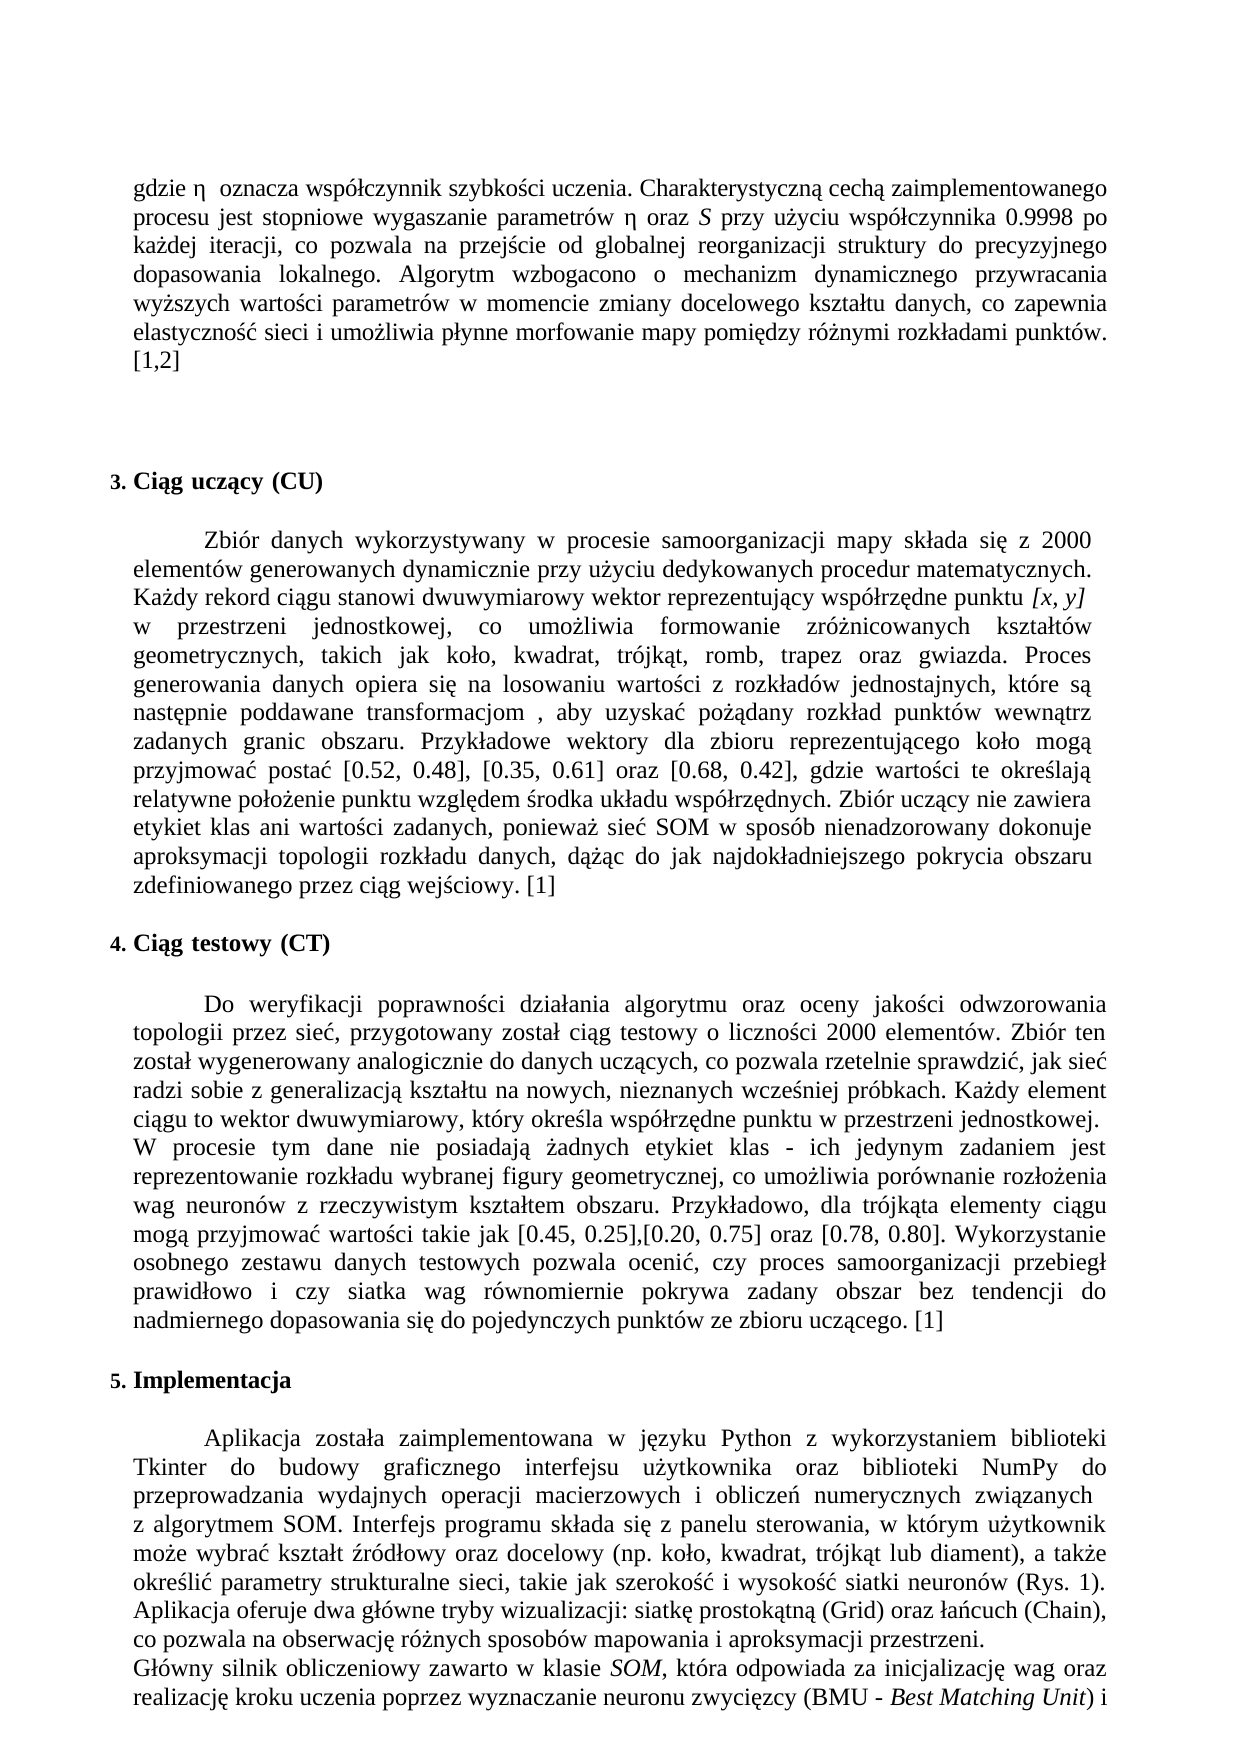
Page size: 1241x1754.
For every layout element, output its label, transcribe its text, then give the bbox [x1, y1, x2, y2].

text Aplikacja została zaimplementowana w języku Python z wykorzystaniem biblioteki Tkinter do budowy graficznego interfejsu użytkownika oraz biblioteki NumPy do przeprowadzania wydajnych operacji macierzowych i obliczeń numerycznych związanych z algorytmem SOM. Interfejs programu składa się z panelu sterowania, w którym użytkownik może wybrać kształt źródłowy oraz docelowy (np. koło, kwadrat, trójkąt lub diament), a także określić parametry strukturalne sieci, takie jak szerokość i wysokość siatki neuronów (Rys. 1). Aplikacja oferuje dwa główne tryby wizualizacji: siatkę prostokątną (Grid) oraz łańcuch (Chain), co pozwala na obserwację różnych sposobów mapowania i aproksymacji przestrzeni. [133, 1423, 1107, 1653]
list Implementacja [110, 1365, 1107, 1393]
text Główny silnik obliczeniowy zawarto w klasie SOM, która odpowiada za inicjalizację wag oraz realizację kroku uczenia poprzez wyznaczanie neuronu zwycięzcy (BMU - Best Matching Unit) i [133, 1653, 1107, 1711]
text Zbiór danych wykorzystywany w procesie samoorganizacji mapy składa się z 2000 elementów generowanych dynamicznie przy użyciu dedykowanych procedur matematycznych. Każdy rekord ciągu stanowi dwuwymiarowy wektor reprezentujący współrzędne punktu [x, y] w przestrzeni jednostkowej, co umożliwia formowanie zróżnicowanych kształtów geometrycznych, takich jak koło, kwadrat, trójkąt, romb, trapez oraz gwiazda. Proces generowania danych opiera się na losowaniu wartości z rozkładów jednostajnych, które są następnie poddawane transformacjom , aby uzyskać pożądany rozkład punktów wewnątrz zadanych granic obszaru. Przykładowe wektory dla zbioru reprezentującego koło mogą przyjmować postać [0.52, 0.48], [0.35, 0.61] oraz [0.68, 0.42], gdzie wartości te określają relatywne położenie punktu względem środka układu współrzędnych. Zbiór uczący nie zawiera etykiet klas ani wartości zadanych, ponieważ sieć SOM w sposób nienadzorowany dokonuje aproksymacji topologii rozkładu danych, dążąc do jak najdokładniejszego pokrycia obszaru zdefiniowanego przez ciąg wejściowy. [1] [133, 525, 1093, 899]
text Do weryfikacji poprawności działania algorytmu oraz oceny jakości odwzorowania topologii przez sieć, przygotowany został ciąg testowy o liczności 2000 elementów. Zbiór ten został wygenerowany analogicznie do danych uczących, co pozwala rzetelnie sprawdzić, jak sieć radzi sobie z generalizacją kształtu na nowych, nieznanych wcześniej próbkach. Każdy element ciągu to wektor dwuwymiarowy, który określa współrzędne punktu w przestrzeni jednostkowej. W procesie tym dane nie posiadają żadnych etykiet klas - ich jedynym zadaniem jest reprezentowanie rozkładu wybranej figury geometrycznej, co umożliwia porównanie rozłożenia wag neuronów z rzeczywistym kształtem obszaru. Przykładowo, dla trójkąta elementy ciągu mogą przyjmować wartości takie jak [0.45, 0.25],[0.20, 0.75] oraz [0.78, 0.80]. Wykorzystanie osobnego zestawu danych testowych pozwala ocenić, czy proces samoorganizacji przebiegł prawidłowo i czy siatka wag równomiernie pokrywa zadany obszar bez tendencji do nadmiernego dopasowania się do pojedynczych punktów ze zbioru uczącego. [1] [133, 989, 1107, 1334]
text gdzie η oznacza współczynnik szybkości uczenia. Charakterystyczną cechą zaimplementowanego procesu jest stopniowe wygaszanie parametrów η oraz S przy użyciu współczynnika 0.9998 po każdej iteracji, co pozwala na przejście od globalnej reorganizacji struktury do precyzyjnego dopasowania lokalnego. Algorytm wzbogacono o mechanizm dynamicznego przywracania wyższych wartości parametrów w momencie zmiany docelowego kształtu danych, co zapewnia elastyczność sieci i umożliwia płynne morfowanie mapy pomiędzy różnymi rozkładami punktów.[1,2] [133, 173, 1107, 374]
list Ciąg uczący (CU) [110, 466, 1107, 494]
list Ciąg testowy (CT) [110, 928, 1107, 957]
